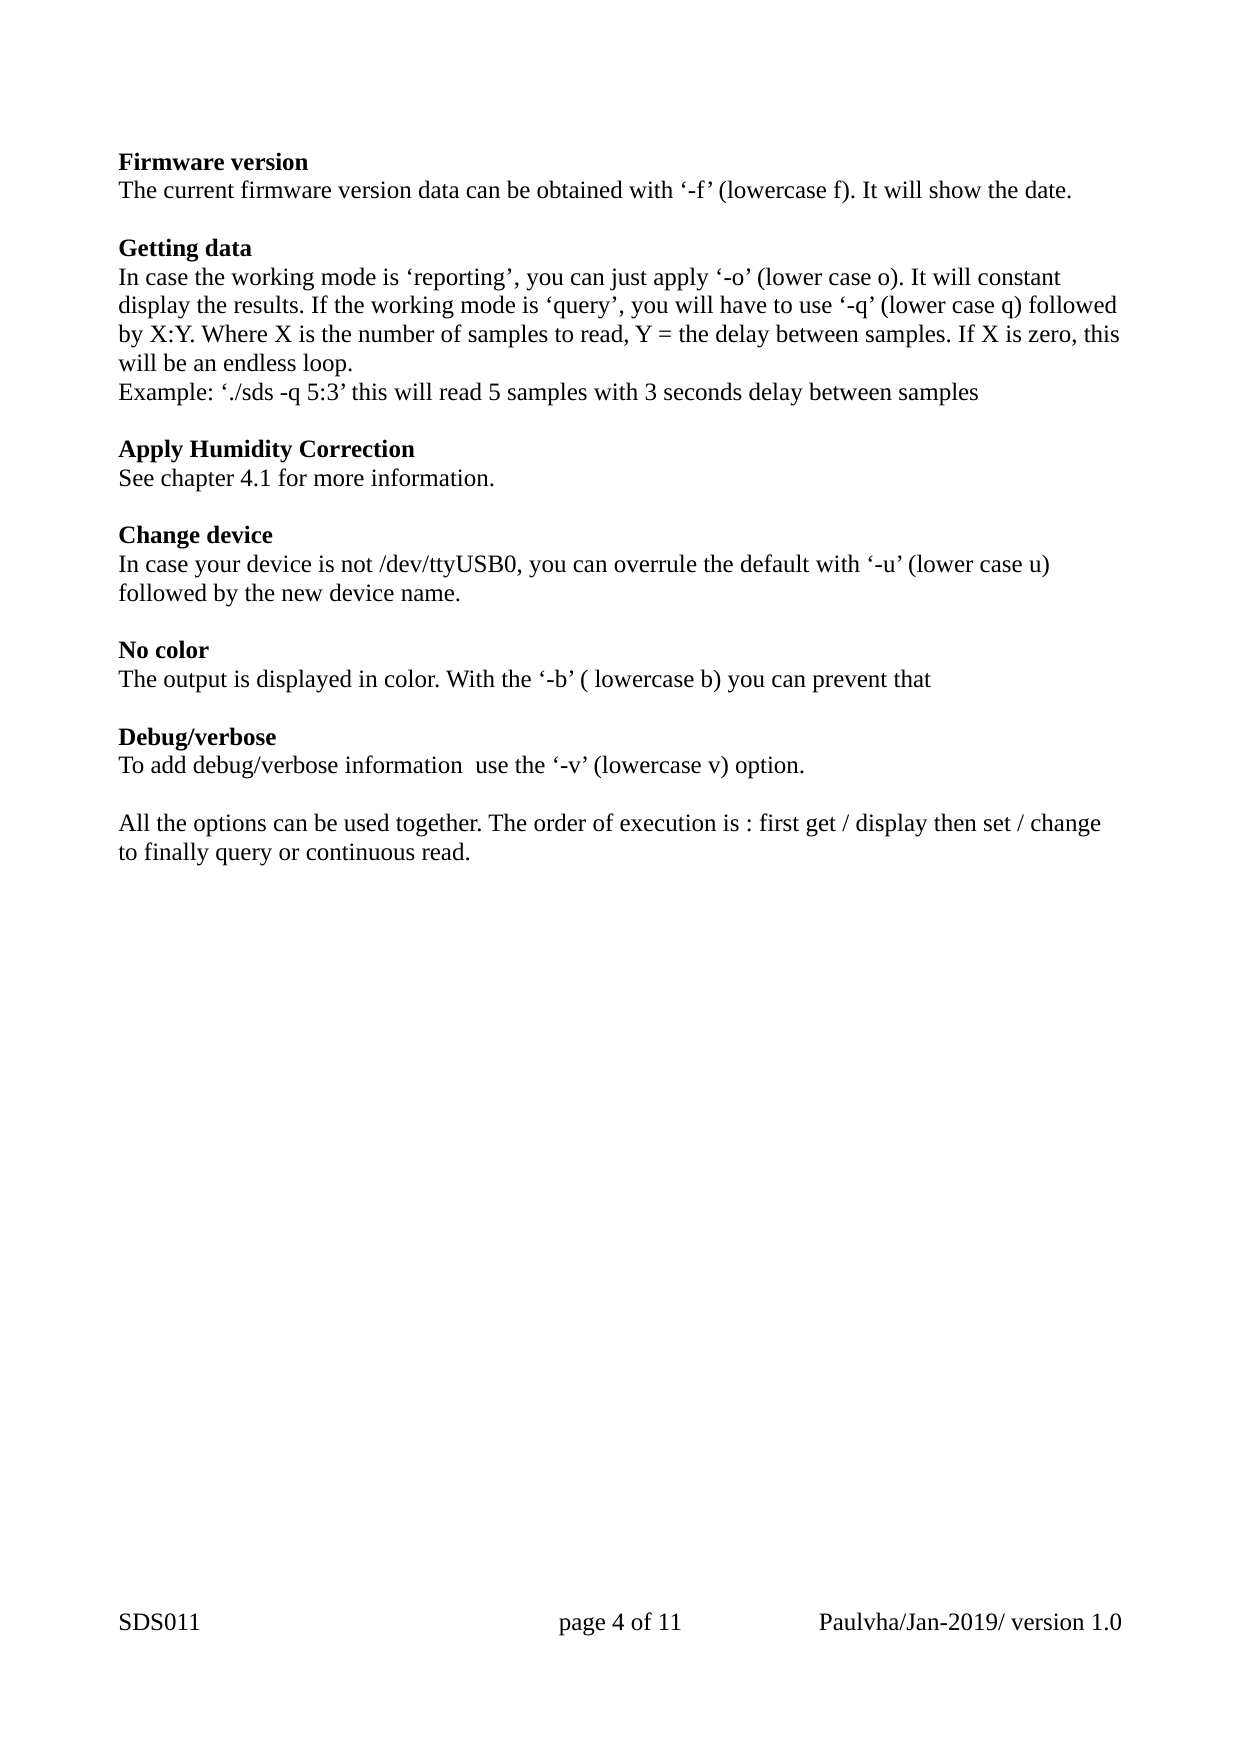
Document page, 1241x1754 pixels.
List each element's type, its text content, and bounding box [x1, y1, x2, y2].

text No color [118, 636, 1122, 664]
text The current firmware version data can be obtained with ‘-f’ (lowercase f). It will show the date. [118, 176, 1122, 204]
text In case your device is not /dev/ttyUSB0, you can overrule the default with ‘-u’ (lower case u) followed by the new device name. [118, 549, 1122, 607]
text In case the working mode is ‘reporting’, you can just apply ‘-o’ (lower case o). It will constant display the results. If the working mode is ‘query’, you will have to use ‘-q’ (lower case q) followed by X:Y. Where X is the number of samples to read, Y = the delay between samples. If X is zero, this will be an endless loop. [118, 262, 1122, 377]
text All the options can be used together. The order of execution is : first get / display then set / change to finally query or continuous read. [118, 808, 1122, 866]
text See chapter 4.1 for more information. [118, 463, 1122, 492]
text Firmware version [118, 147, 1122, 176]
text Change device [118, 521, 1122, 549]
text Debug/verbose [118, 722, 1122, 751]
text Example: ‘./sds -q 5:3’ this will read 5 samples with 3 seconds delay between samples [118, 377, 1122, 406]
text Getting data [118, 233, 1122, 262]
text To add debug/verbose information use the ‘-v’ (lowercase v) option. [118, 751, 1122, 779]
text Apply Humidity Correction [118, 434, 1122, 463]
text The output is displayed in color. With the ‘-b’ ( lowercase b) you can prevent that [118, 664, 1122, 693]
